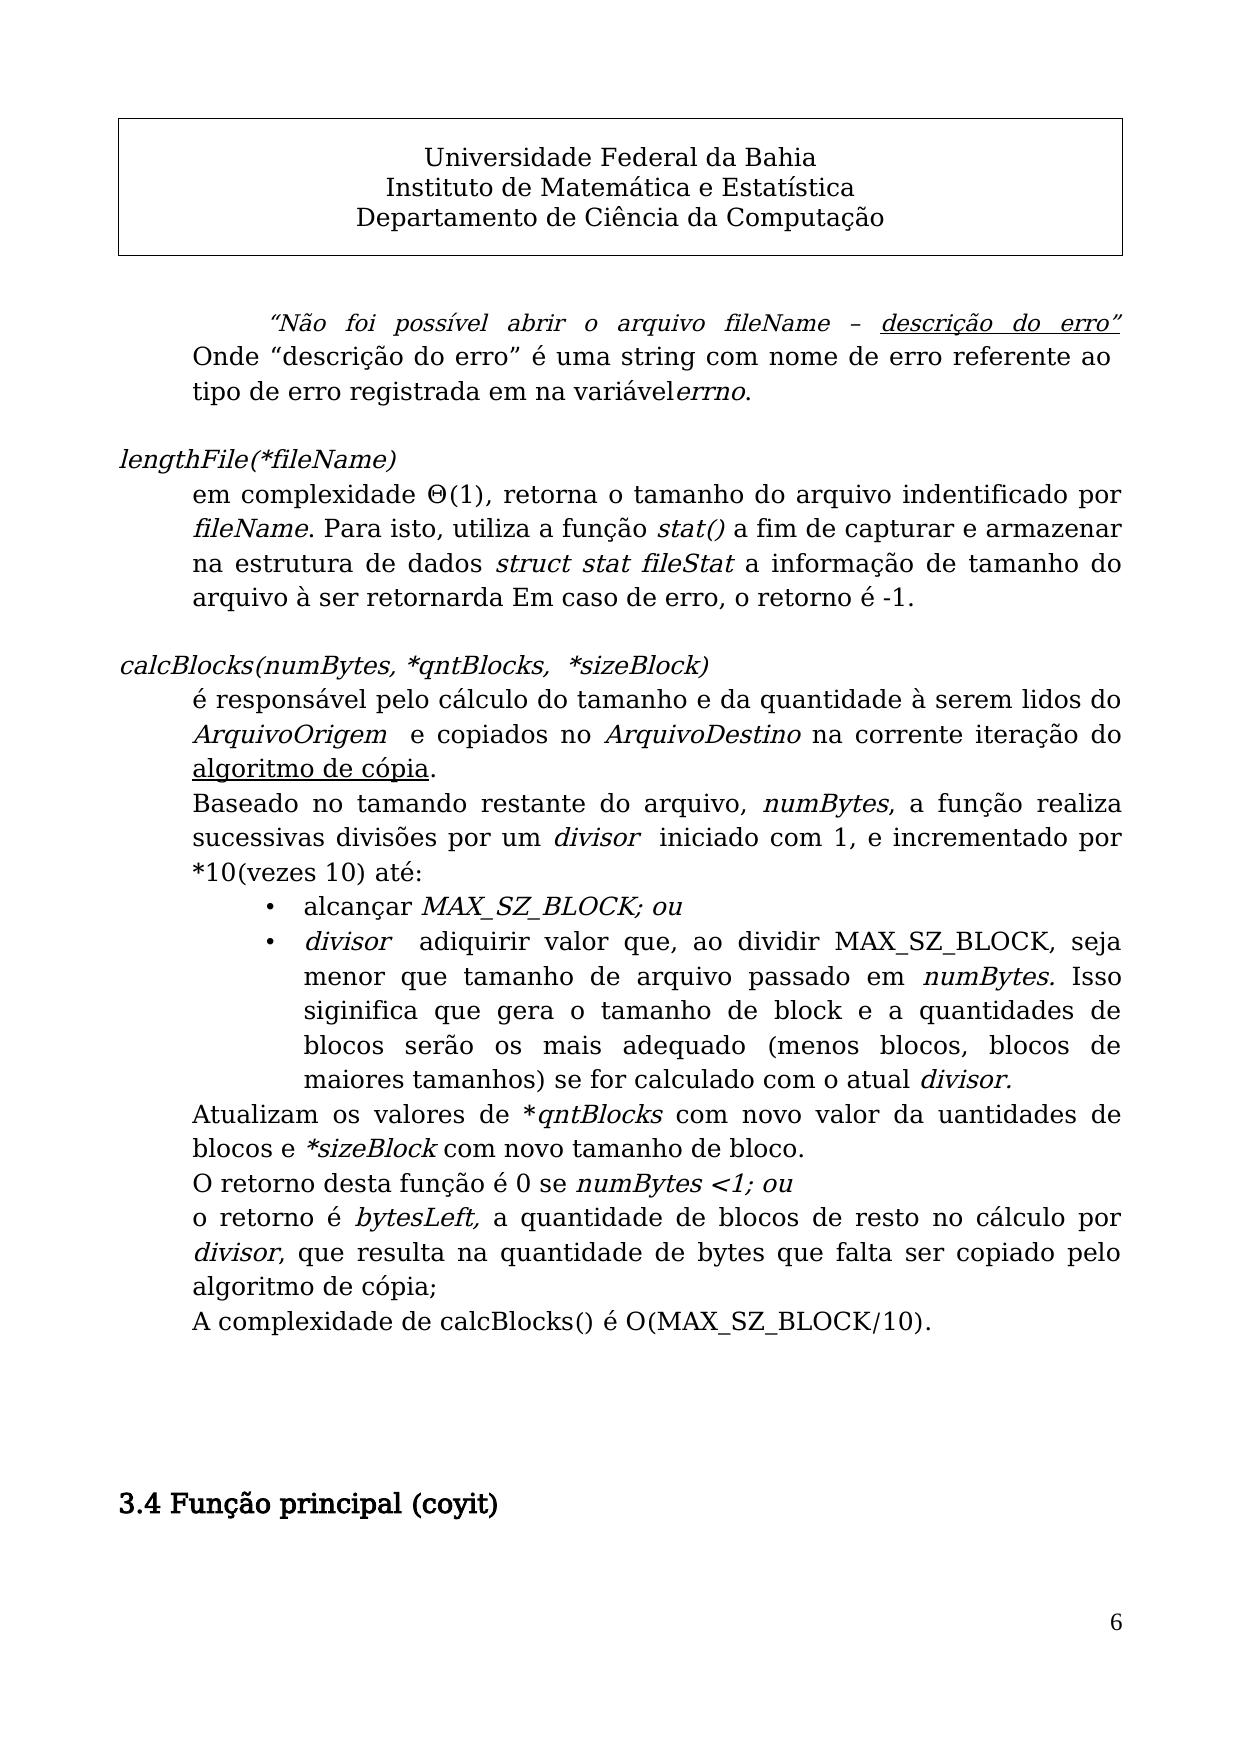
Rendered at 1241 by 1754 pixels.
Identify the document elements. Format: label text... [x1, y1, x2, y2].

text lengthFile(*fileName) [118, 444, 1122, 474]
text “Não foi possível abrir o arquivo fileName – descrição do erro” Onde “descrição do erro” é uma string com nome de erro referente ao tipo de erro registrada em na variávelerrno. [118, 309, 1122, 405]
text é responsável pelo cálculo do tamanho e da quantidade à serem lidos do ArquivoOrigem e copiados no ArquivoDestino na corrente iteração do algoritmo de cópia. [192, 684, 1122, 783]
text A complexidade de calcBlocks() é O(MAX_SZ_BLOCK/10). [192, 1305, 1122, 1335]
text Baseado no tamando restante do arquivo, numBytes, a função realiza sucessivas divisões por um divisor iniciado com 1, e incrementado por *10(vezes 10) até: [192, 787, 1122, 886]
text Atualizam os valores de *qntBlocks com novo valor da uantidades de blocos e *sizeBlock com novo tamanho de bloco. [192, 1098, 1122, 1163]
text o retorno é bytesLeft, a quantidade de blocos de resto no cálculo por divisor, que resulta na quantidade de bytes que falta ser copiado pelo algoritmo de cópia; [192, 1202, 1122, 1301]
text O retorno desta função é 0 se numBytes <1; ou [192, 1167, 1122, 1197]
text 3.4 Função principal (coyit) [118, 1486, 1122, 1518]
text em complexidade Θ(1), retorna o tamanho do arquivo indentificado por fileName. Para isto, utiliza a função stat() a fim de capturar e armazenar na estrutura de dados struct stat fileStat a informação de tamanho do arquivo à ser retornarda Em caso de erro, o retorno é -1. [192, 479, 1122, 612]
text calcBlocks(numBytes, *qntBlocks, *sizeBlock) [118, 649, 1122, 679]
list alcançar MAX_SZ_BLOCK; ou [266, 891, 1122, 921]
list divisor adiquirir valor que, ao dividir MAX_SZ_BLOCK, seja menor que tamanho de arquivo passado em numBytes. Isso siginifica que gera o tamanho de block e a quantidades de blocos serão os mais adequado (menos blocos, blocos de maiores tamanhos) se for calculado com o atual divisor. [266, 926, 1122, 1094]
